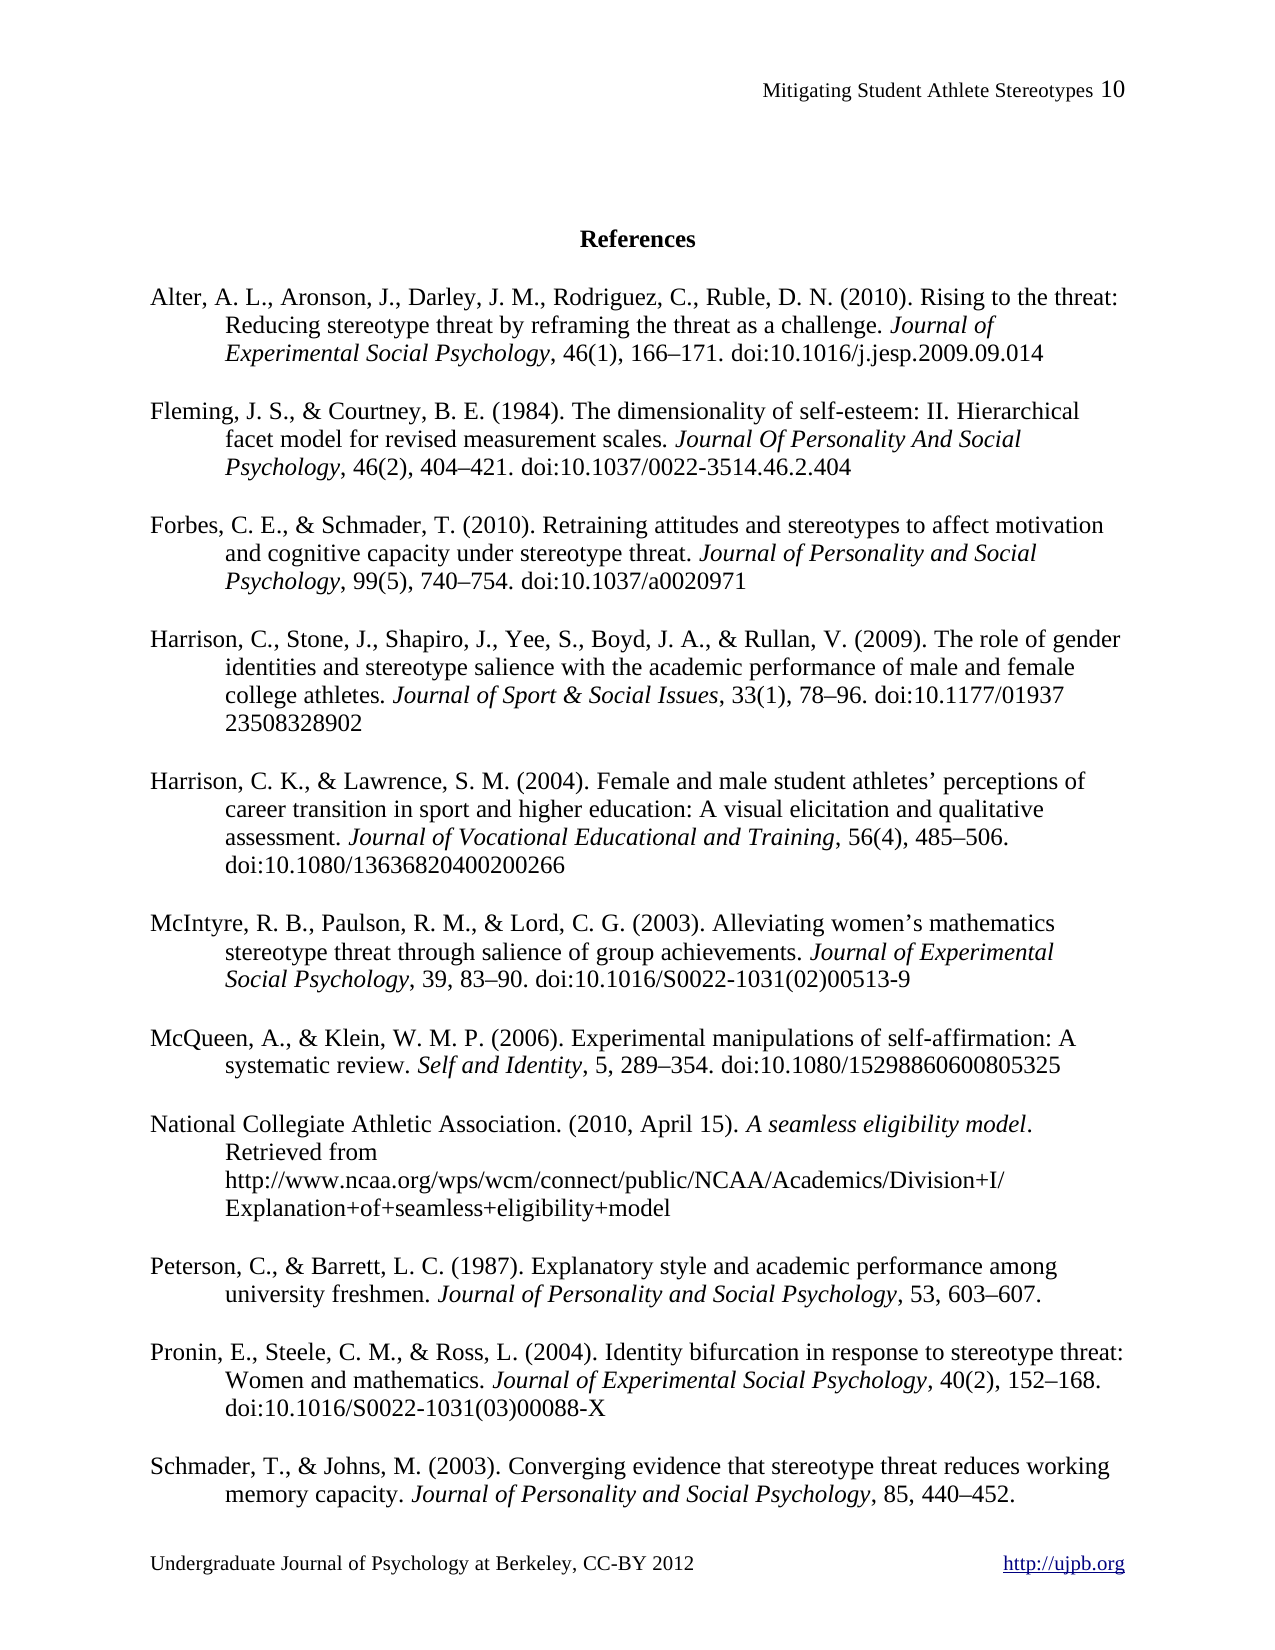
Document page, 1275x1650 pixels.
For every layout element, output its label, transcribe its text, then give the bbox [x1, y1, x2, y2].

text Alter, A. L., Aronson, J., Darley, J. M., Rodriguez, C., Ruble, D. N. (2010). Rising to the threat: Reducing stereotype threat by reframing the threat as a challenge. Journal of Experimental Social Psychology, 46(1), 166–171. doi:10.1016/j.jesp.2009.09.014 [150, 283, 1125, 367]
text Pronin, E., Steele, C. M., & Ross, L. (2004). Identity bifurcation in response to stereotype threat: Women and mathematics. Journal of Experimental Social Psychology, 40(2), 152–168. doi:10.1016/S0022-1031(03)00088-X [150, 1338, 1125, 1422]
text Forbes, C. E., & Schmader, T. (2010). Retraining attitudes and stereotypes to affect motivation and cognitive capacity under stereotype threat. Journal of Personality and Social Psychology, 99(5), 740–754. doi:10.1037/a0020971 [150, 511, 1125, 595]
text Peterson, C., & Barrett, L. C. (1987). Explanatory style and academic performance among university freshmen. Journal of Personality and Social Psychology, 53, 603–607. [150, 1252, 1125, 1308]
text McQueen, A., & Klein, W. M. P. (2006). Experimental manipulations of self-affirmation: A systematic review. Self and Identity, 5, 289–354. doi:10.1080/15298860600805325 [150, 1023, 1125, 1079]
text Harrison, C. K., & Lawrence, S. M. (2004). Female and male student athletes’ perceptions of career transition in sport and higher education: A visual elicitation and qualitative assessment. Journal of Vocational Educational and Training, 56(4), 485–506. doi:10.1080/13636820400200266 [150, 767, 1125, 879]
text Schmader, T., & Johns, M. (2003). Converging evidence that stereotype threat reduces working memory capacity. Journal of Personality and Social Psychology, 85, 440–452. [150, 1452, 1125, 1508]
text McIntyre, R. B., Paulson, R. M., & Lord, C. G. (2003). Alleviating women’s mathematics stereotype threat through salience of group achievements. Journal of Experimental Social Psychology, 39, 83–90. doi:10.1016/S0022-1031(02)00513-9 [150, 909, 1125, 993]
text Fleming, J. S., & Courtney, B. E. (1984). The dimensionality of self-esteem: II. Hierarchical facet model for revised measurement scales. Journal Of Personality And Social Psychology, 46(2), 404–421. doi:10.1037/0022-3514.46.2.404 [150, 397, 1125, 481]
subtitle References [300, 225, 975, 253]
text Harrison, C., Stone, J., Shapiro, J., Yee, S., Boyd, J. A., & Rullan, V. (2009). The role of gender identities and stereotype salience with the academic performance of male and female college athletes. Journal of Sport & Social Issues, 33(1), 78–96. doi:10.1177/01937 23508328902 [150, 625, 1125, 737]
text National Collegiate Athletic Association. (2010, April 15). A seamless eligibility model. Retrieved from http://www.ncaa.org/wps/wcm/connect/public/NCAA/Academics/Division+I/Explanation+of+seamless+eligibility+model [150, 1109, 1125, 1222]
